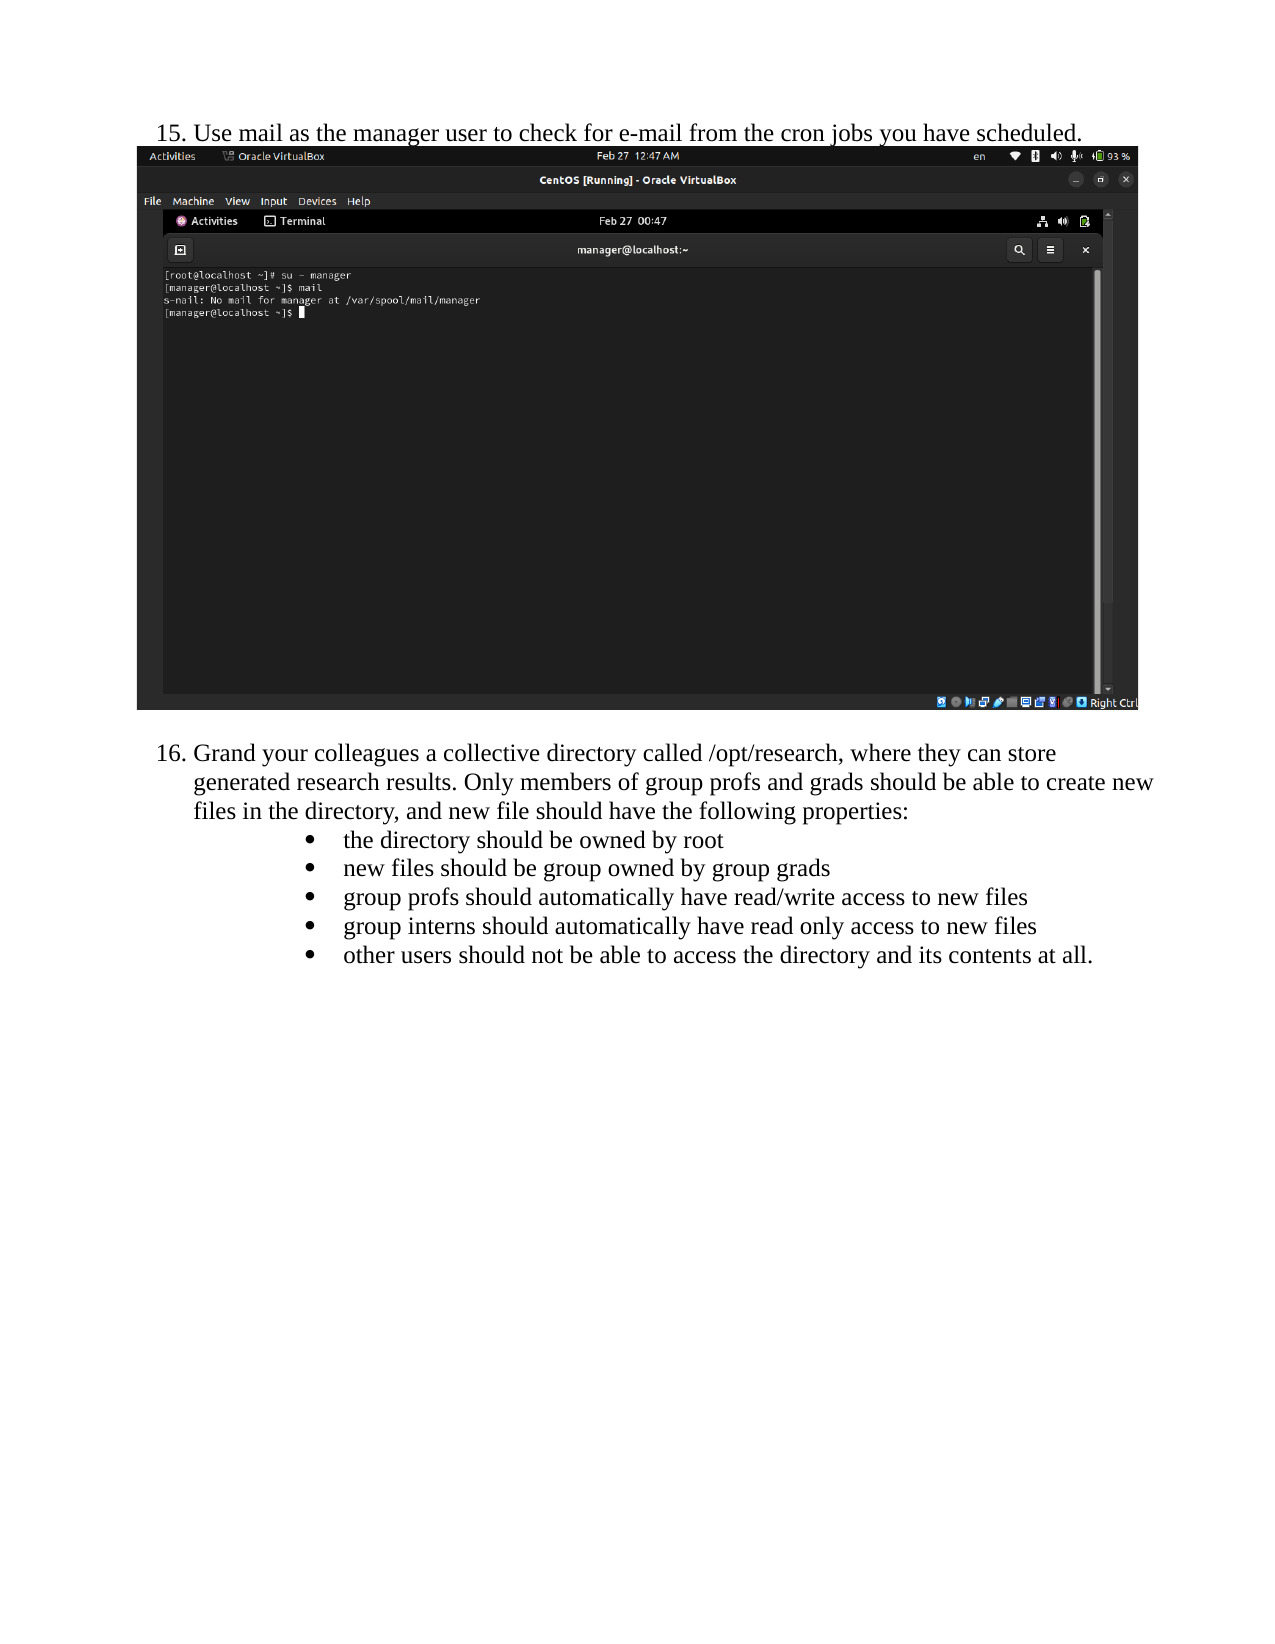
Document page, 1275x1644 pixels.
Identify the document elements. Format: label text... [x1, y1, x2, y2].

list Grand your colleagues a collective directory called /opt/research, where they can store generated research results. Only members of group profs and grads should be able to create new files in the directory, and new file should have the following properties: [156, 738, 1157, 825]
list Use mail as the manager user to check for e-mail from the cron jobs you have scheduled. [156, 118, 1157, 147]
list new files should be group owned by group grads [306, 853, 1157, 882]
list group profs should automatically have read/write access to new files [306, 882, 1157, 911]
list other users should not be able to access the directory and its contents at all. [306, 940, 1157, 968]
picture [136, 146, 1139, 710]
list the directory should be owned by root [306, 825, 1157, 853]
list group interns should automatically have read only access to new files [306, 911, 1157, 940]
